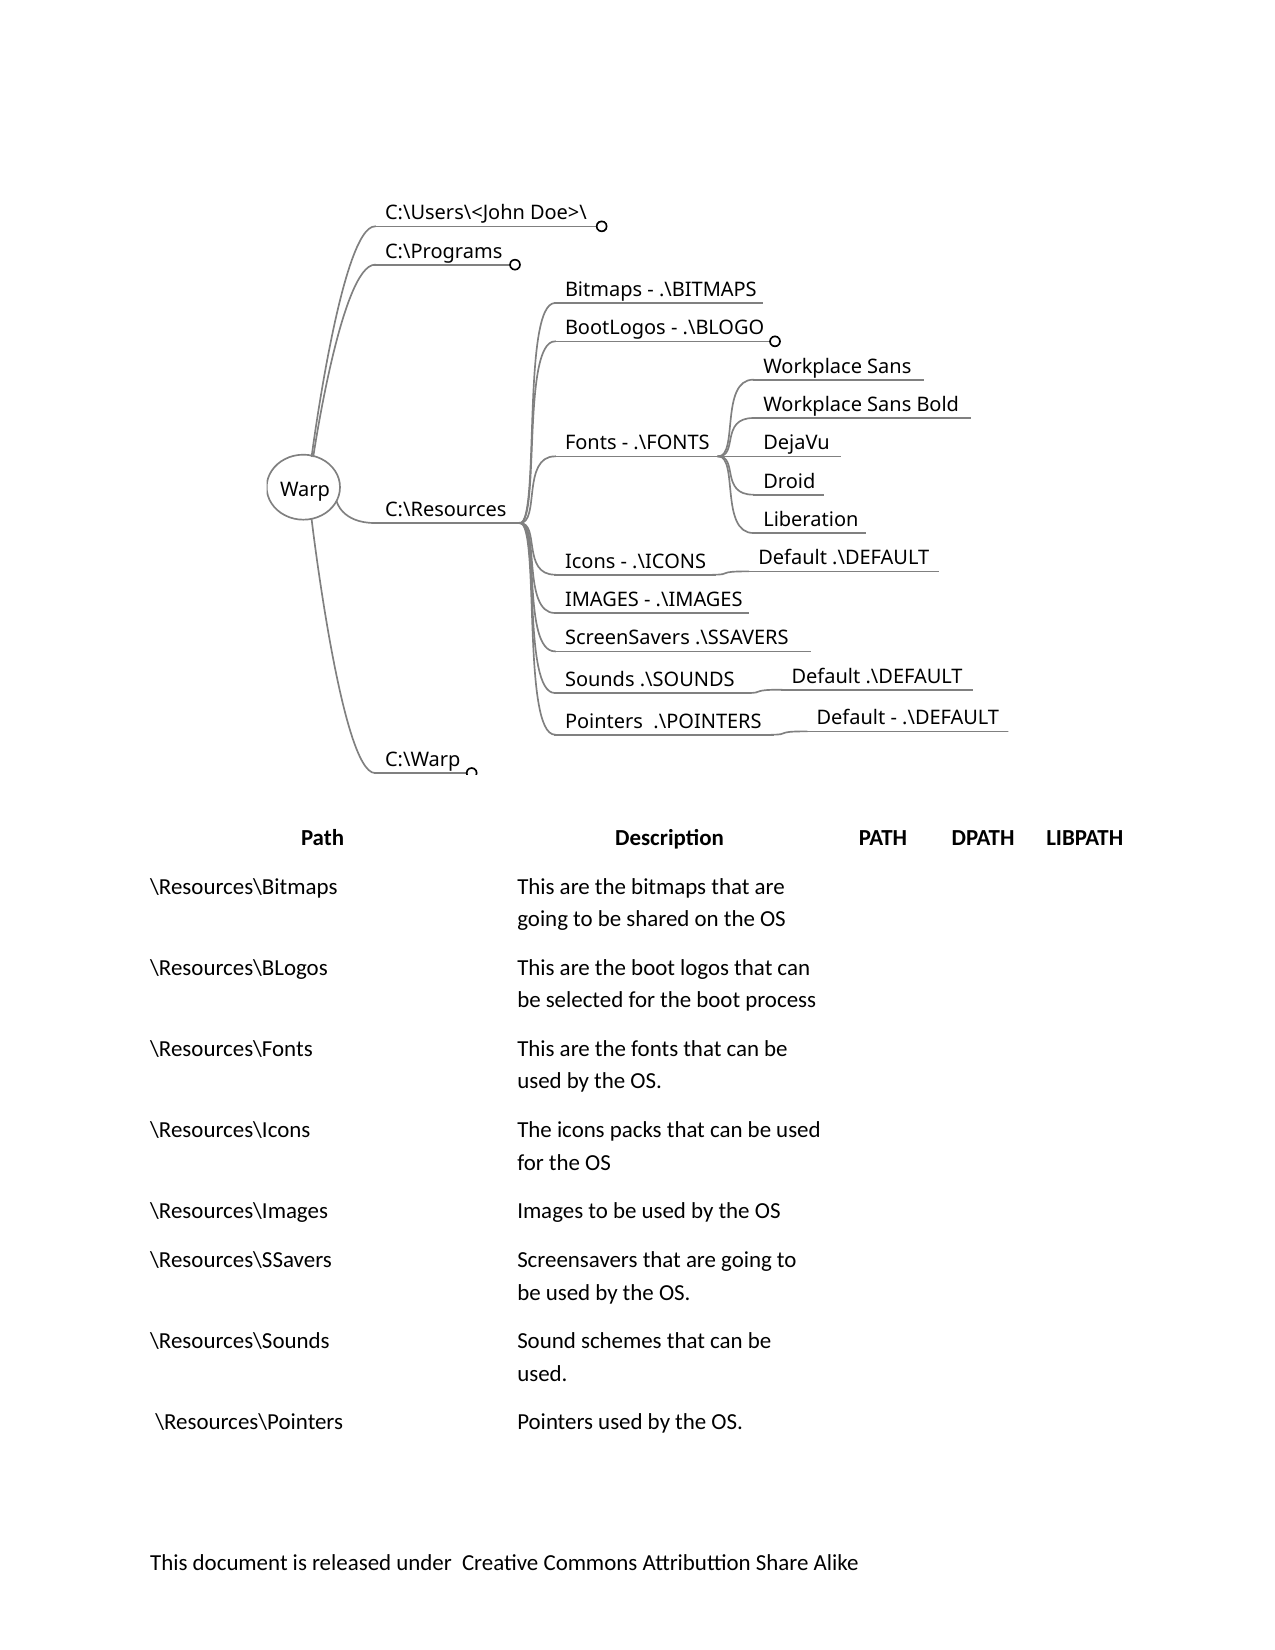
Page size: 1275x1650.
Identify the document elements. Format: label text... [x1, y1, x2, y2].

table_cell [933, 1408, 1033, 1456]
table_cell This are the fonts that can be used by the OS. [506, 1035, 833, 1116]
table_cell [933, 1035, 1033, 1116]
table_cell Pointers used by the OS. [506, 1408, 833, 1456]
table_header Description [506, 824, 833, 872]
table_cell \Resources\Images [139, 1197, 506, 1245]
table_header LIBPATH [1033, 824, 1136, 872]
table_cell The icons packs that can be used for the OS [506, 1116, 833, 1197]
table_cell [1033, 954, 1136, 1034]
table_cell [833, 1035, 933, 1116]
table_cell \Resources\SSavers [139, 1245, 506, 1326]
table_cell [933, 1326, 1033, 1407]
table_cell [833, 1116, 933, 1197]
table_cell \Resources\Bitmaps [139, 873, 506, 953]
table_cell [833, 954, 933, 1034]
table_header Path [139, 824, 506, 872]
table_cell [1033, 1245, 1136, 1326]
table_cell [1033, 1035, 1136, 1116]
table_cell [833, 1408, 933, 1456]
table_cell [1033, 1326, 1136, 1407]
table_cell [1033, 1408, 1136, 1456]
table_cell \Resources\BLogos [139, 954, 506, 1034]
table_cell Sound schemes that can be used. [506, 1326, 833, 1407]
table_cell [1033, 1197, 1136, 1245]
table_cell [833, 1245, 933, 1326]
table_cell \Resources\Fonts [139, 1035, 506, 1116]
table_cell \Resources\Pointers [139, 1408, 506, 1456]
table_cell [933, 954, 1033, 1034]
table_cell This are the boot logos that can be selected for the boot process [506, 954, 833, 1034]
table_cell [1033, 1116, 1136, 1197]
table_cell \Resources\Icons [139, 1116, 506, 1197]
table_header DPATH [933, 824, 1033, 872]
table_cell [933, 873, 1033, 953]
table_cell [933, 1245, 1033, 1326]
table_cell [833, 1197, 933, 1245]
table_header PATH [833, 824, 933, 872]
table_cell Screensavers that are going to be used by the OS. [506, 1245, 833, 1326]
table_cell \Resources\Sounds [139, 1326, 506, 1407]
table_cell [833, 1326, 933, 1407]
table_cell Images to be used by the OS [506, 1197, 833, 1245]
table_cell [933, 1116, 1033, 1197]
table_cell [833, 873, 933, 953]
table_cell This are the bitmaps that are going to be shared on the OS [506, 873, 833, 953]
table_cell [933, 1197, 1033, 1245]
table_cell [1033, 873, 1136, 953]
